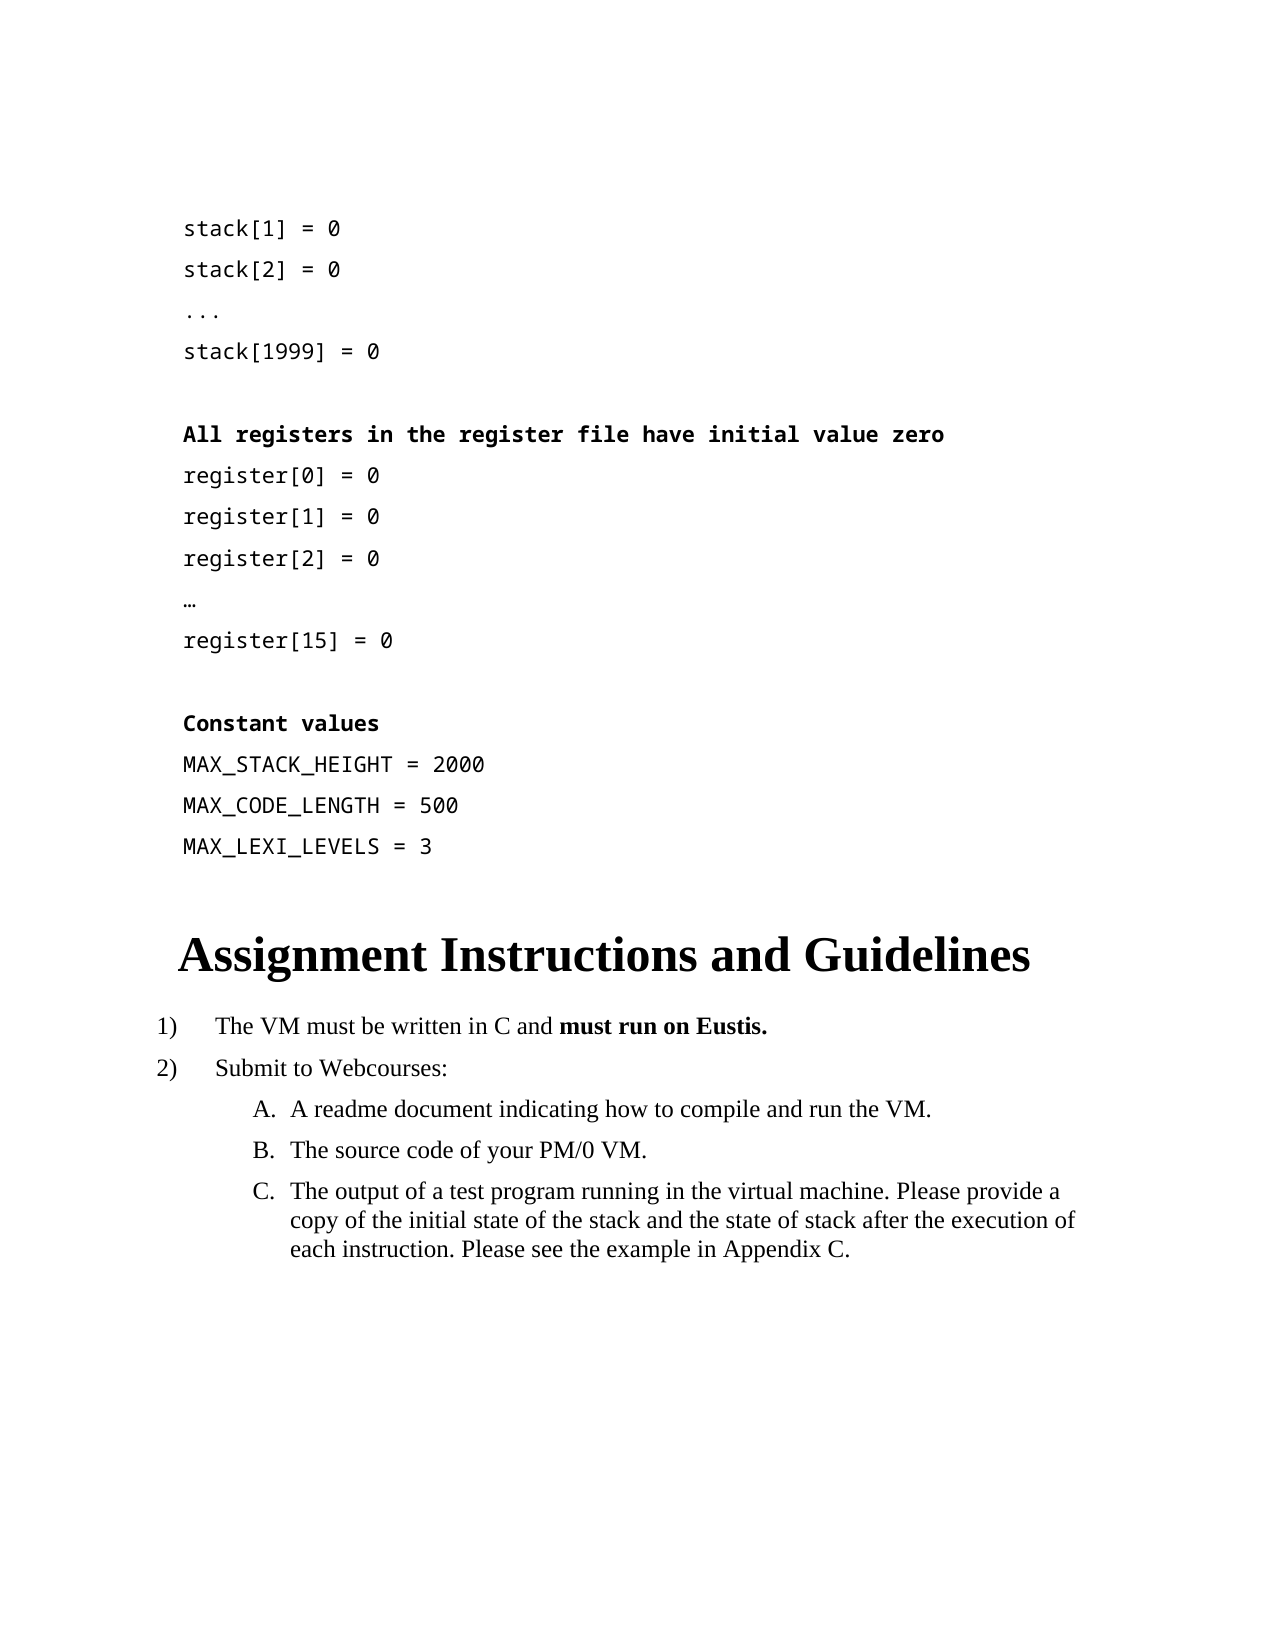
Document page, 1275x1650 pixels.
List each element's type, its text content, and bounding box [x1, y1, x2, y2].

table_cell stack[1999] = 0 [177, 331, 1098, 372]
table_cell register[15] = 0 [177, 619, 1098, 661]
table_cell register[0] = 0 [177, 454, 1098, 496]
table_cell register[1] = 0 [177, 496, 1098, 537]
list The VM must be written in C and must run on Eustis. [177, 1011, 1098, 1040]
table_cell MAX_STACK_HEIGHT = 2000 [177, 743, 1098, 784]
table_cell … [177, 578, 1098, 619]
list A readme document indicating how to compile and run the VM. [252, 1094, 1098, 1123]
list Submit to Webcourses: [177, 1053, 1098, 1081]
list The source code of your PM/0 VM. [252, 1135, 1098, 1164]
table_header Constant values [177, 702, 1098, 743]
subtitle Assignment Instructions and Guidelines [177, 925, 1098, 982]
table_cell ... [177, 289, 1098, 331]
table_header All registers in the register file have initial value zero [177, 413, 1098, 454]
table_cell stack[1] = 0 [177, 207, 1098, 248]
table_cell stack[2] = 0 [177, 248, 1098, 289]
list The output of a test program running in the virtual machine. Please provide a copy of the initial state of the stack and the state of stack after the execution of each instruction. Please see the example in Appendix C. [252, 1176, 1098, 1263]
table_cell MAX_LEXI_LEVELS = 3 [177, 826, 1098, 867]
table_cell register[2] = 0 [177, 537, 1098, 578]
table_cell MAX_CODE_LENGTH = 500 [177, 784, 1098, 826]
